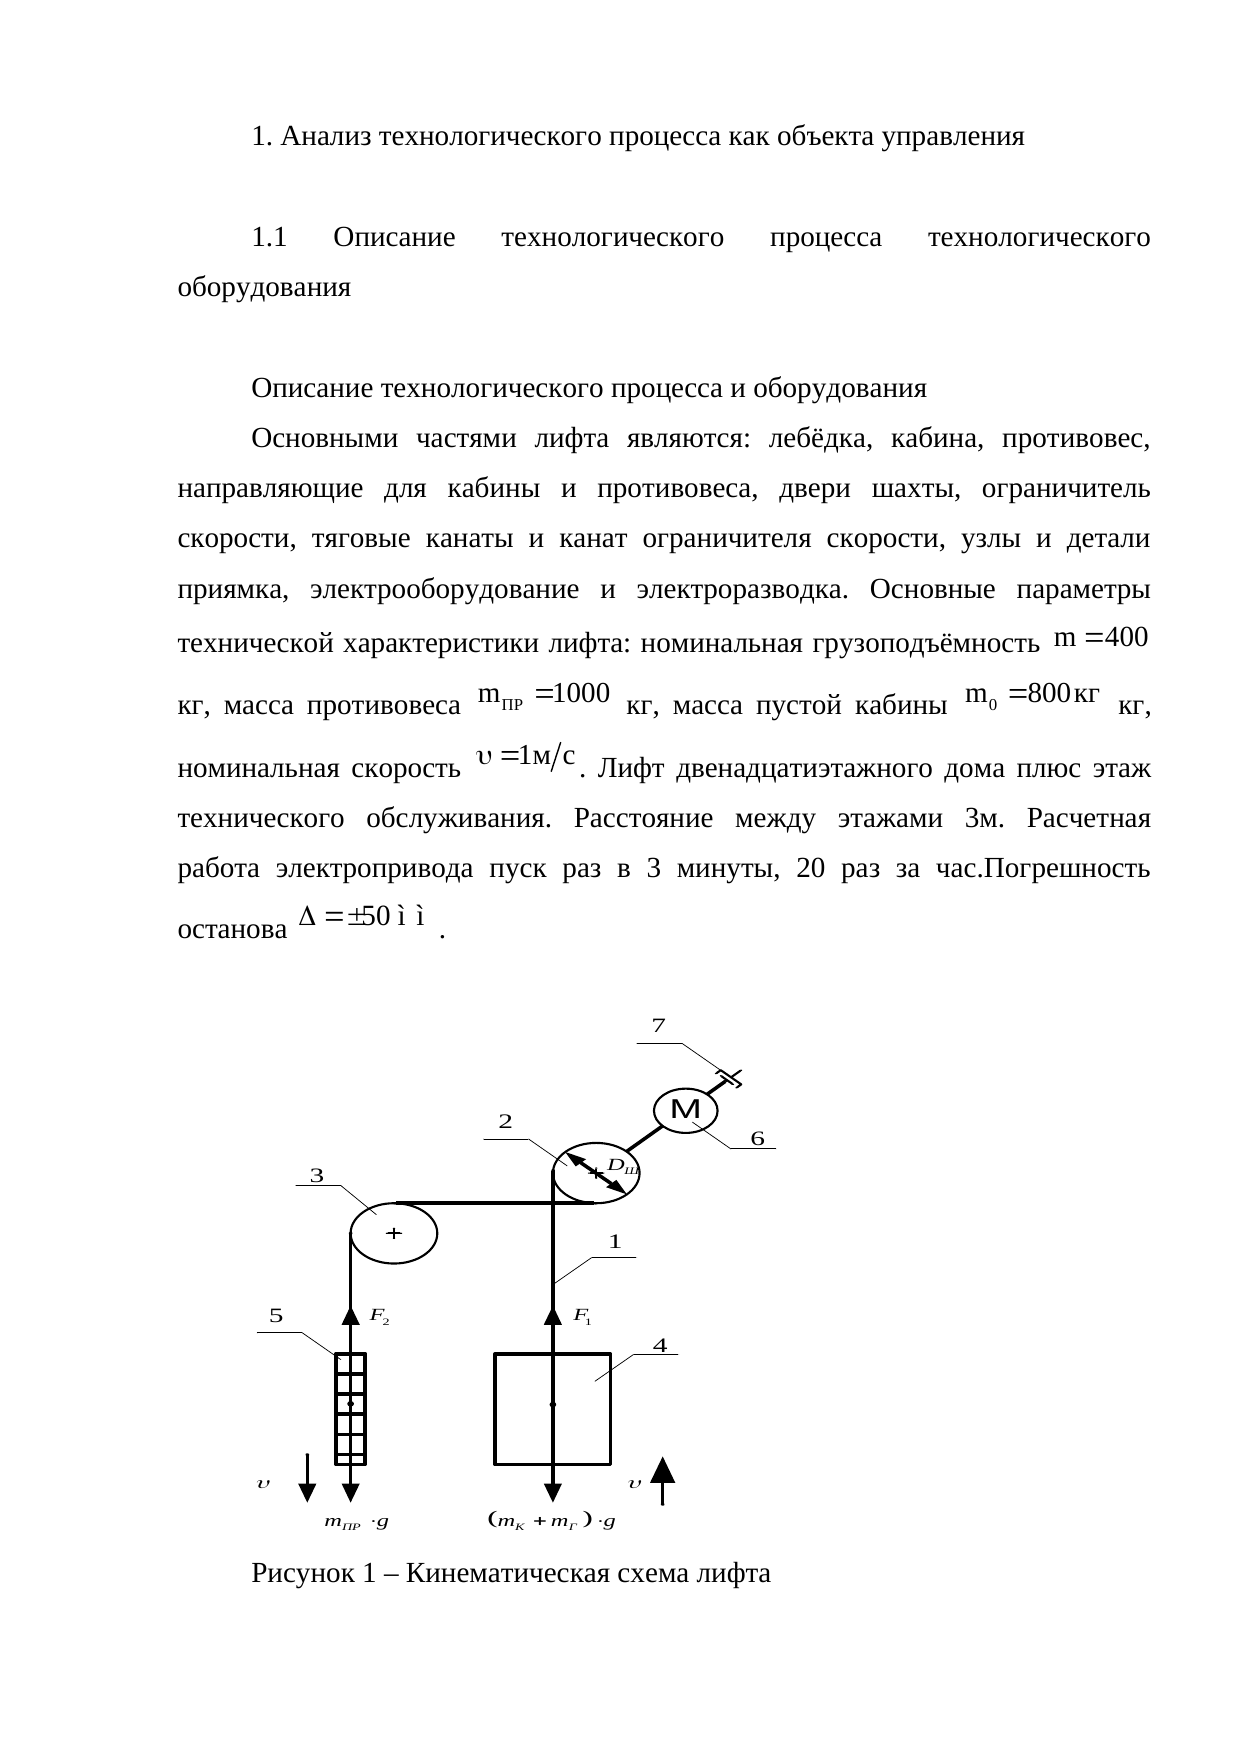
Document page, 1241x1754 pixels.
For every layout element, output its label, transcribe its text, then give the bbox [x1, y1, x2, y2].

text Основными частями лифта являются: лебёдка, кабина, противовес, направляющие для кабины и противовеса, двери шахты, ограничитель скорости, тяговые канаты и канат ограничителя скорости, узлы и детали приямка, электрооборудование и электроразводка. Основные параметры технической характеристики лифта: номинальная грузоподъёмность кг, масса противовеса кг, масса пустой кабины кг, номинальная скорость . Лифт двенадцатиэтажного дома плюс этаж технического обслуживания. Расстояние между этажами 3м. Расчетная работа электропривода пуск раз в 3 минуты, 20 раз за час.Погрешность останова . [177, 420, 1152, 944]
text 1. Анализ технологического процесса как объекта управления [177, 118, 1152, 152]
text Описание технологического процесса и оборудования [177, 370, 1152, 403]
text Рисунок 1 – Кинематическая схема лифта [177, 1555, 1152, 1588]
text 1.1 Описание технологического процесса технологического оборудования [177, 219, 1152, 303]
